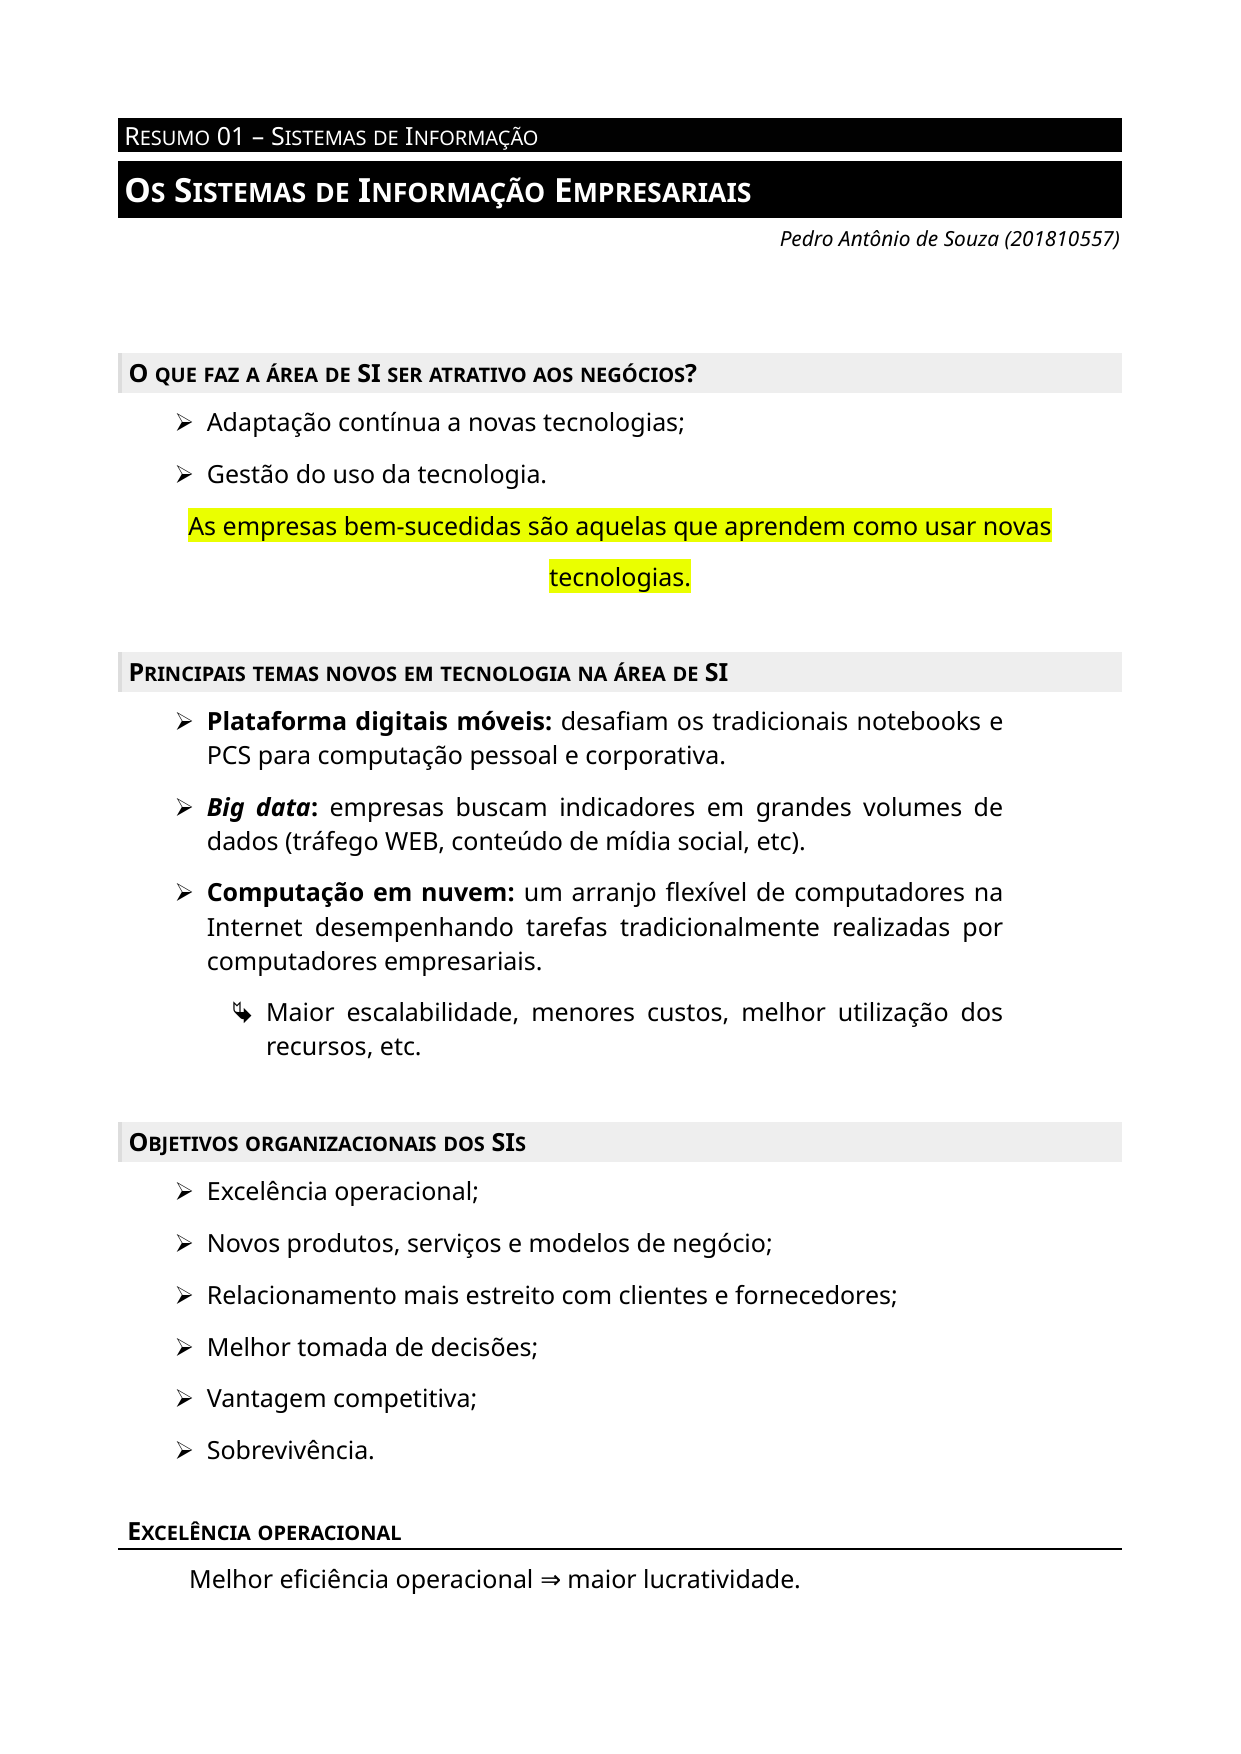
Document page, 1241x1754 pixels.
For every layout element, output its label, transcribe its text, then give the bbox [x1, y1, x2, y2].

text Melhor eficiência operacional ⇒ maior lucratividade. [118, 1561, 1122, 1595]
list Maior escalabilidade, menores custos, melhor utilização dos recursos, etc. [266, 995, 1122, 1063]
list Big data: empresas buscam indicadores em grandes volumes de dados (tráfego WEB, conteúdo de mídia social, etc). [207, 789, 1122, 857]
list Computação em nuvem: um arranjo flexível de computadores na Internet desempenhando tarefas tradicionalmente realizadas por computadores empresariais. [207, 875, 1122, 977]
list Gestão do uso da tecnologia. [207, 457, 1122, 491]
text Os Sistemas de Informação Empresariais [118, 161, 1122, 218]
text Principais temas novos em tecnologia na área de SI [122, 652, 1122, 692]
list Novos produtos, serviços e modelos de negócio; [207, 1226, 1122, 1260]
list Relacionamento mais estreito com clientes e fornecedores; [207, 1277, 1122, 1311]
text O que faz a área de SI ser atrativo aos negócios? [122, 353, 1122, 393]
list Vantagem competitiva; [207, 1381, 1122, 1415]
list Excelência operacional; [207, 1174, 1122, 1208]
text Resumo 01 – Sistemas de Informação [118, 118, 1122, 152]
list Sobrevivência. [207, 1433, 1122, 1467]
text As empresas bem-sucedidas são aquelas que aprendem como usar novas tecnologias. [118, 508, 1122, 593]
text Pedro Antônio de Souza (201810557) [118, 224, 1122, 253]
text Objetivos organizacionais dos SIs [122, 1122, 1122, 1162]
text Excelência operacional [118, 1514, 1122, 1548]
list Plataforma digitais móveis: desafiam os tradicionais notebooks e PCS para computação pessoal e corporativa. [207, 703, 1122, 772]
list Melhor tomada de decisões; [207, 1329, 1122, 1363]
list Adaptação contínua a novas tecnologias; [207, 405, 1122, 439]
